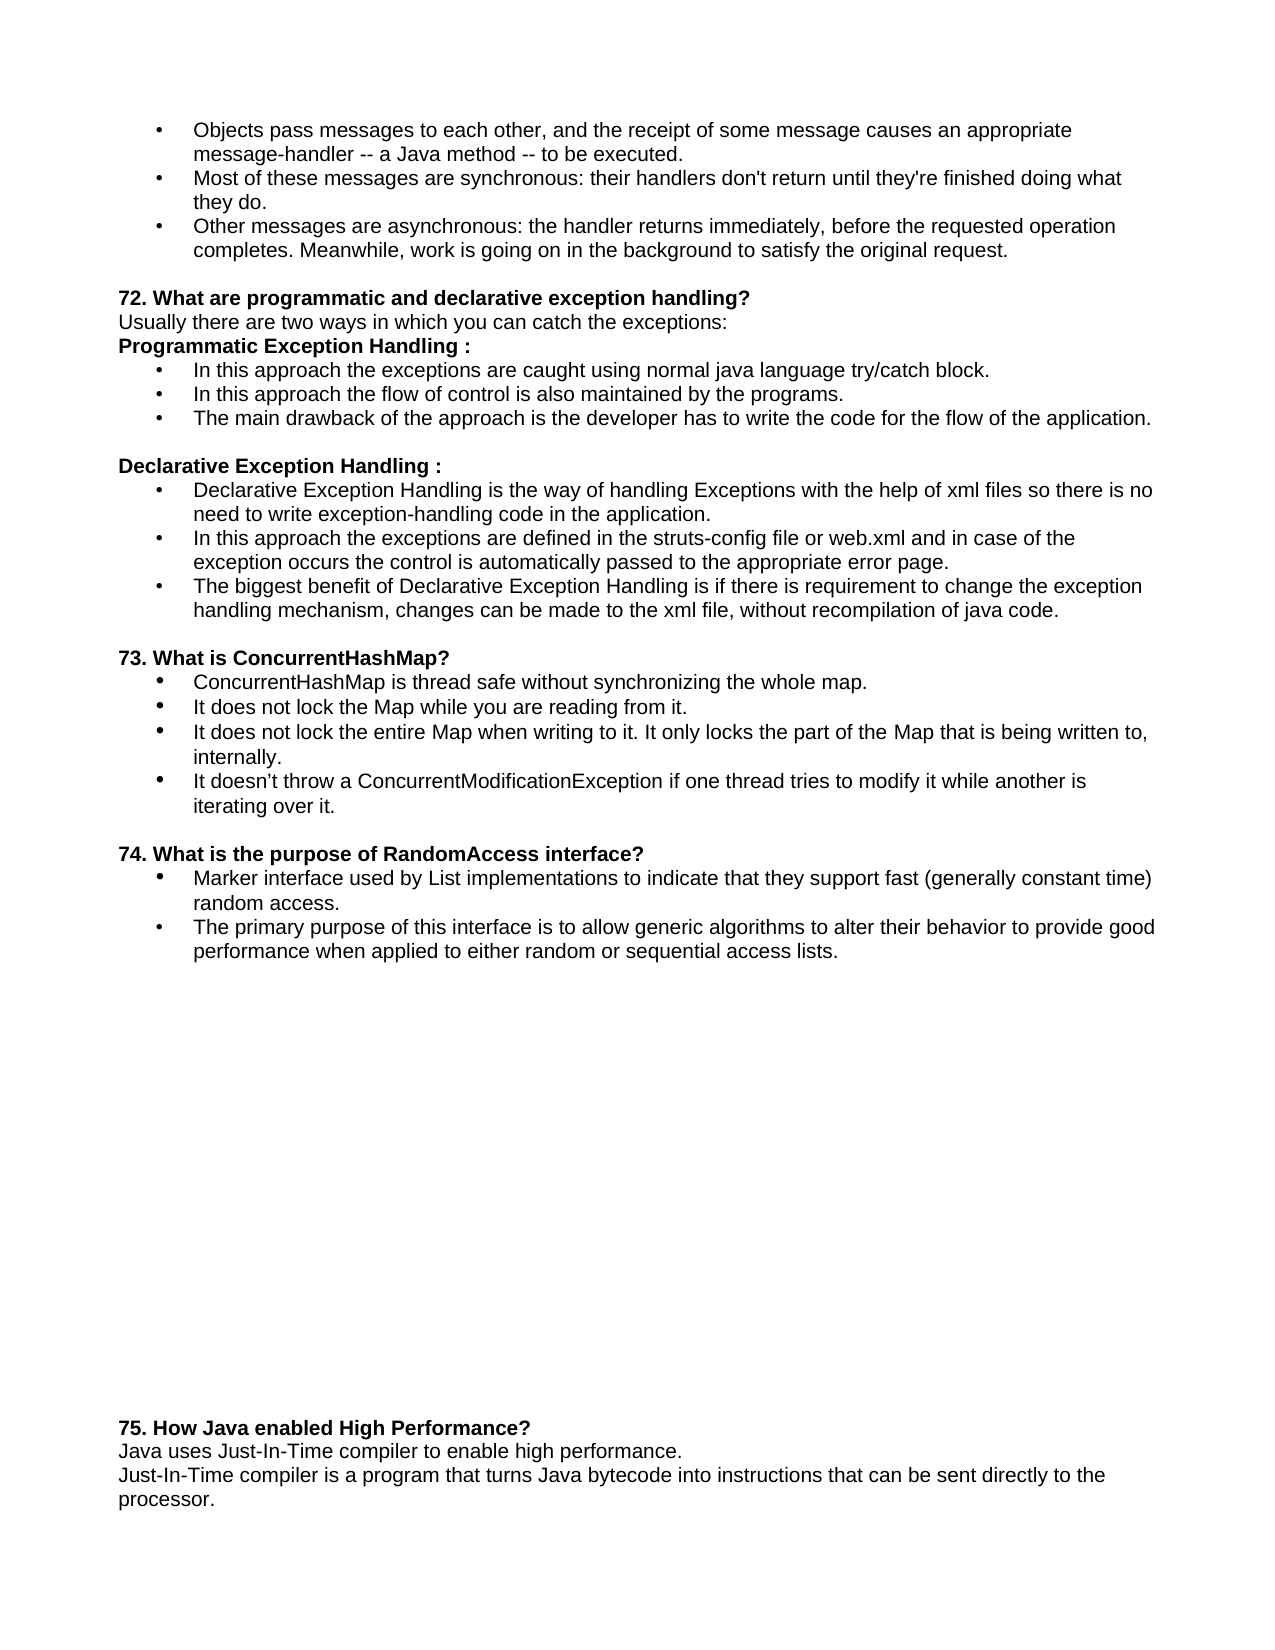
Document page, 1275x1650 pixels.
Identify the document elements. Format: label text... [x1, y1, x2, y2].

text Just-In-Time compiler is a program that turns Java bytecode into instructions that can be sent directly to the processor. [118, 1463, 1157, 1511]
list It does not lock the entire Map when writing to it. It only locks the part of the Map that is being written to, internally. [156, 720, 1157, 769]
list The biggest benefit of Declarative Exception Handling is if there is requirement to change the exception handling mechanism, changes can be made to the xml file, without recompilation of java code. [156, 574, 1157, 622]
text 74. What is the purpose of RandomAccess interface? [118, 842, 1157, 866]
list It doesn’t throw a ConcurrentModificationException if one thread tries to modify it while another is iterating over it. [156, 769, 1157, 818]
list It does not lock the Map while you are reading from it. [156, 695, 1157, 720]
text 75. How Java enabled High Performance? [118, 1415, 1157, 1439]
list ConcurrentHashMap is thread safe without synchronizing the whole map. [156, 670, 1157, 695]
text 72. What are programmatic and declarative exception handling? [118, 286, 1157, 310]
list Declarative Exception Handling is the way of handling Exceptions with the help of xml files so there is no need to write exception-handling code in the application. [156, 478, 1157, 526]
list The primary purpose of this interface is to allow generic algorithms to alter their behavior to provide good performance when applied to either random or sequential access lists. [156, 915, 1157, 963]
list Objects pass messages to each other, and the receipt of some message causes an appropriate message-handler -- a Java method -- to be executed. [156, 118, 1157, 166]
text Declarative Exception Handling : [118, 454, 1157, 478]
list In this approach the exceptions are caught using normal java language try/catch block. [156, 358, 1157, 382]
list The main drawback of the approach is the developer has to write the code for the flow of the application. [156, 406, 1157, 430]
text 73. What is ConcurrentHashMap? [118, 646, 1157, 670]
list In this approach the exceptions are defined in the struts-config file or web.xml and in case of the exception occurs the control is automatically passed to the appropriate error page. [156, 526, 1157, 574]
text Programmatic Exception Handling : [118, 334, 1157, 358]
list Other messages are asynchronous: the handler returns immediately, before the requested operation completes. Meanwhile, work is going on in the background to satisfy the original request. [156, 214, 1157, 262]
list In this approach the flow of control is also maintained by the programs. [156, 382, 1157, 406]
text Usually there are two ways in which you can catch the exceptions: [118, 310, 1157, 334]
list Marker interface used by List implementations to indicate that they support fast (generally constant time) random access. [156, 866, 1157, 915]
text Java uses Just-In-Time compiler to enable high performance. [118, 1439, 1157, 1463]
list Most of these messages are synchronous: their handlers don't return until they're finished doing what they do. [156, 166, 1157, 214]
